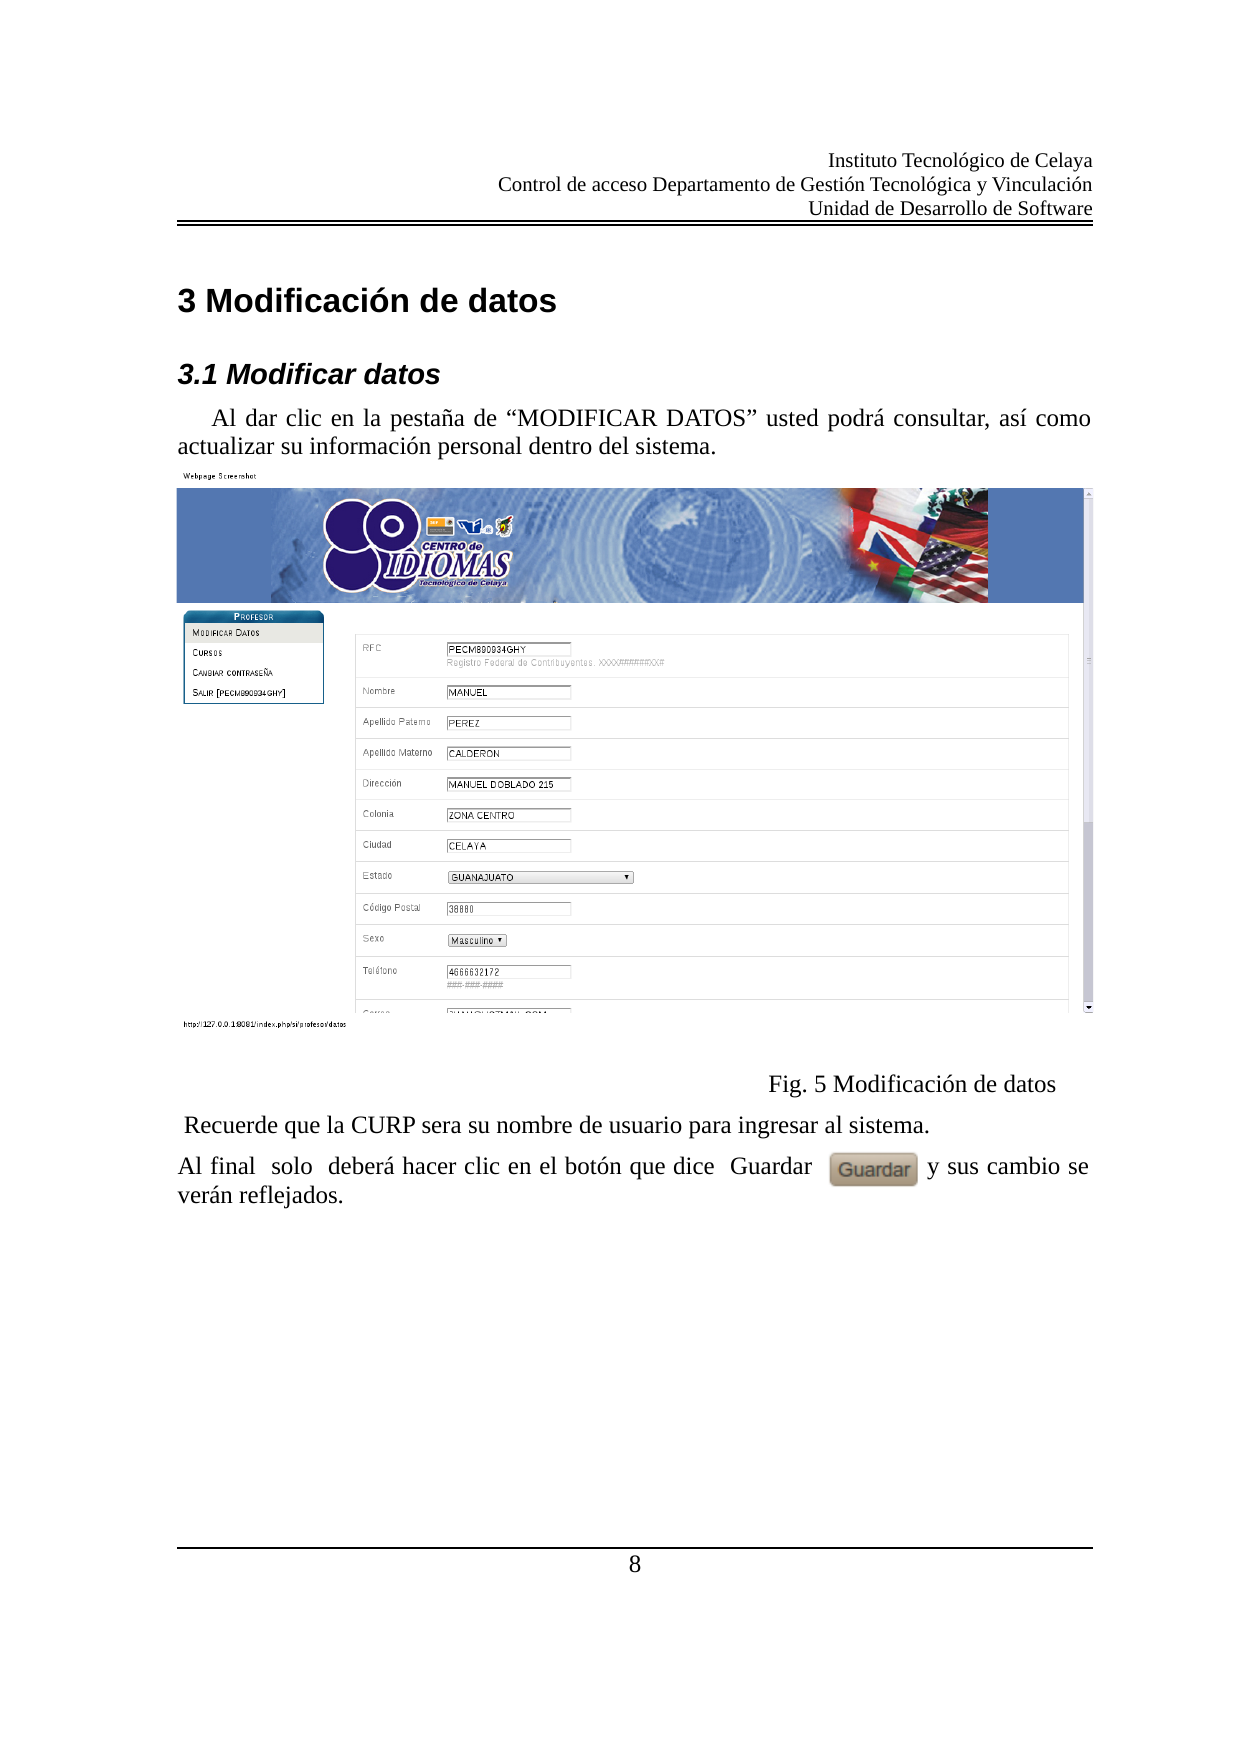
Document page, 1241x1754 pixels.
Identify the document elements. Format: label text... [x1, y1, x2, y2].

text Al final solo deberá hacer clic en el botón que dice Guardar y sus cambio se verán reflejados. [177, 1151, 1093, 1209]
text Fig. 5 Modificación de datos [177, 1069, 1093, 1097]
text Recuerde que la CURP sera su nombre de usuario para ingresar al sistema. [177, 1110, 1093, 1139]
subtitle Modificación de datos [177, 281, 1093, 319]
subtitle Modificar datos [177, 357, 1093, 390]
picture [176, 472, 1094, 1028]
text Al dar clic en la pestaña de “MODIFICAR DATOS” usted podrá consultar, así como actualizar su información personal dentro del sistema. [177, 403, 1093, 460]
picture [827, 1150, 918, 1188]
